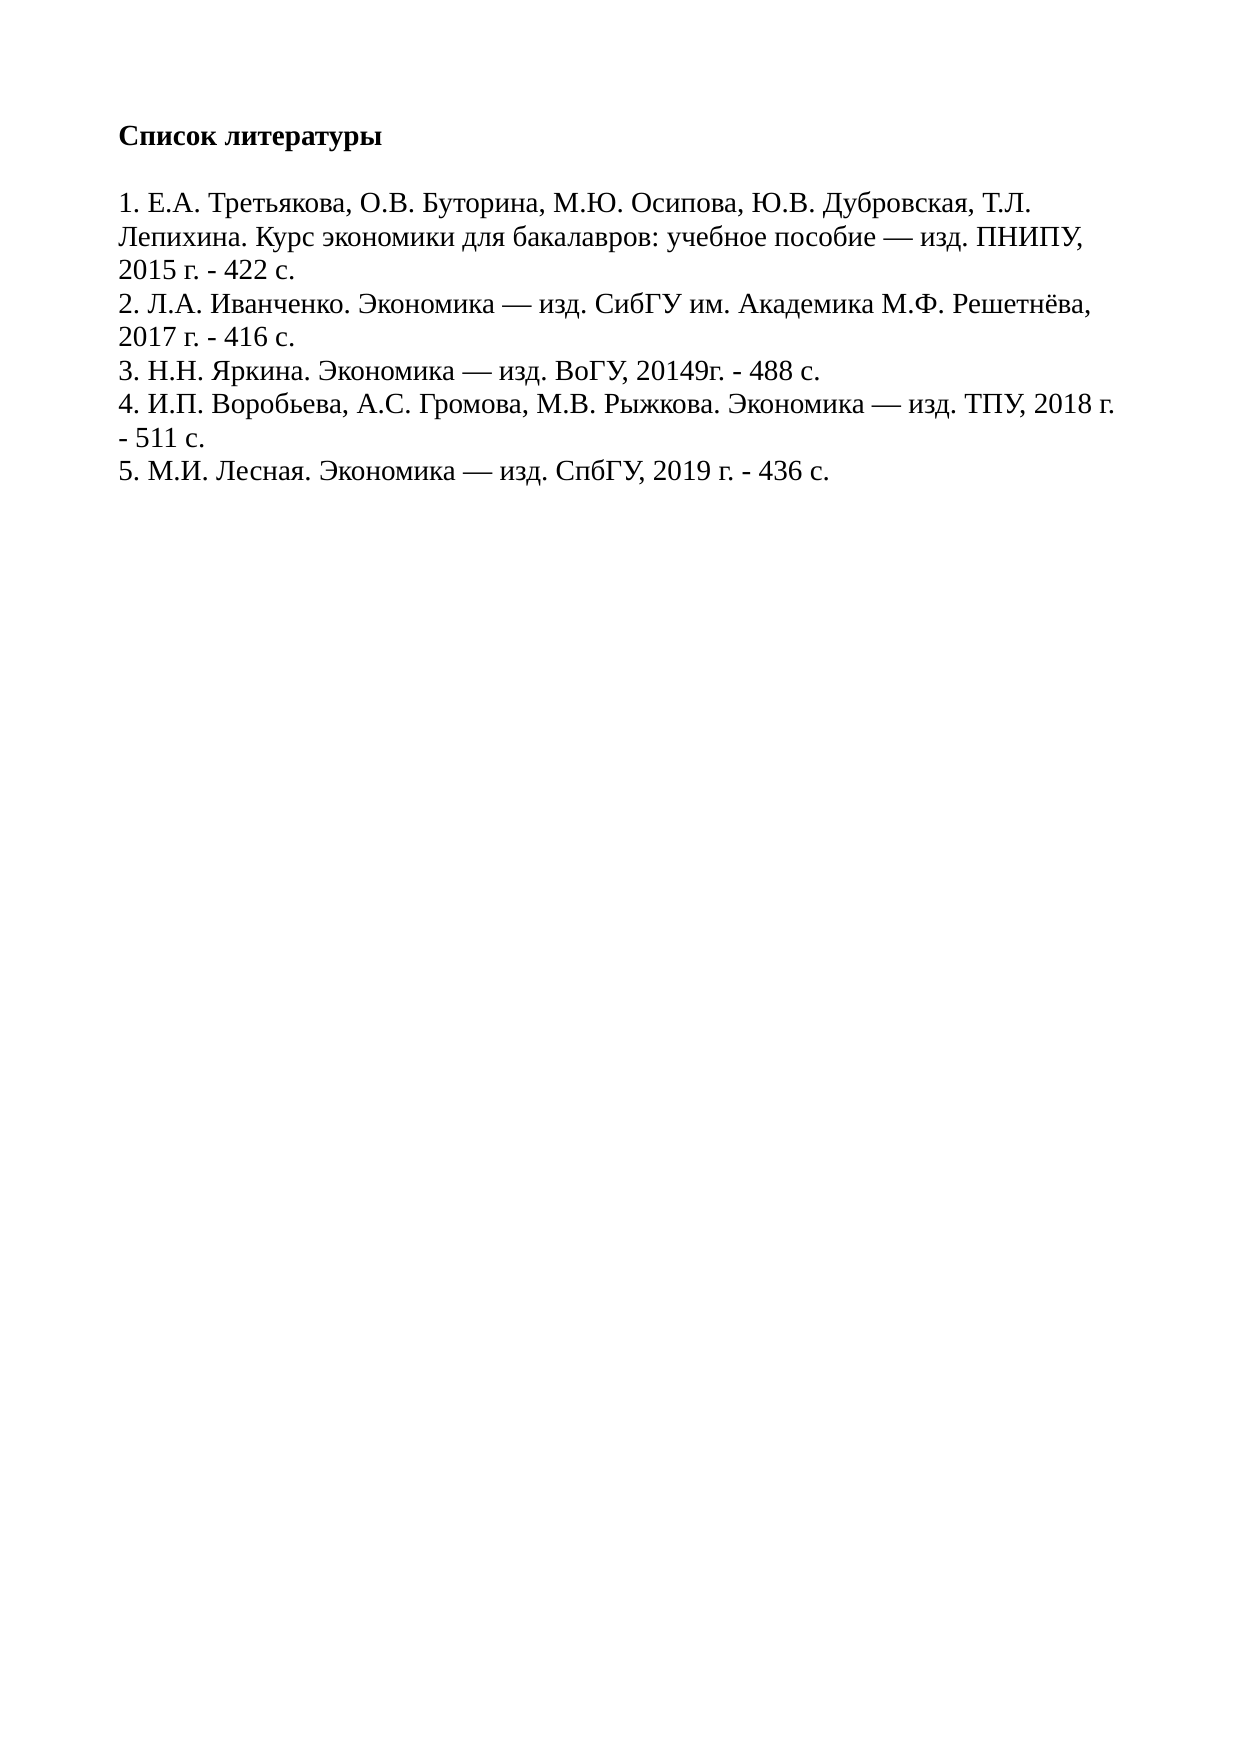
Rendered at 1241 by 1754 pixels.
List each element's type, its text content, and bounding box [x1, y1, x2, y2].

text 1. Е.А. Третьякова, О.В. Буторина, М.Ю. Осипова, Ю.В. Дубровская, Т.Л. Лепихина. Курс экономики для бакалавров: учебное пособие — изд. ПНИПУ, 2015 г. - 422 с. [118, 185, 1122, 286]
text 4. И.П. Воробьева, А.С. Громова, М.В. Рыжкова. Экономика — изд. ТПУ, 2018 г. - 511 с. [118, 386, 1122, 453]
text 5. М.И. Лесная. Экономика — изд. СпбГУ, 2019 г. - 436 с. [118, 453, 1122, 487]
text 2. Л.А. Иванченко. Экономика — изд. СибГУ им. Академика М.Ф. Решетнёва, 2017 г. - 416 с. [118, 286, 1122, 353]
text Список литературы [118, 118, 1122, 152]
text 3. Н.Н. Яркина. Экономика — изд. ВоГУ, 20149г. - 488 с. [118, 353, 1122, 386]
